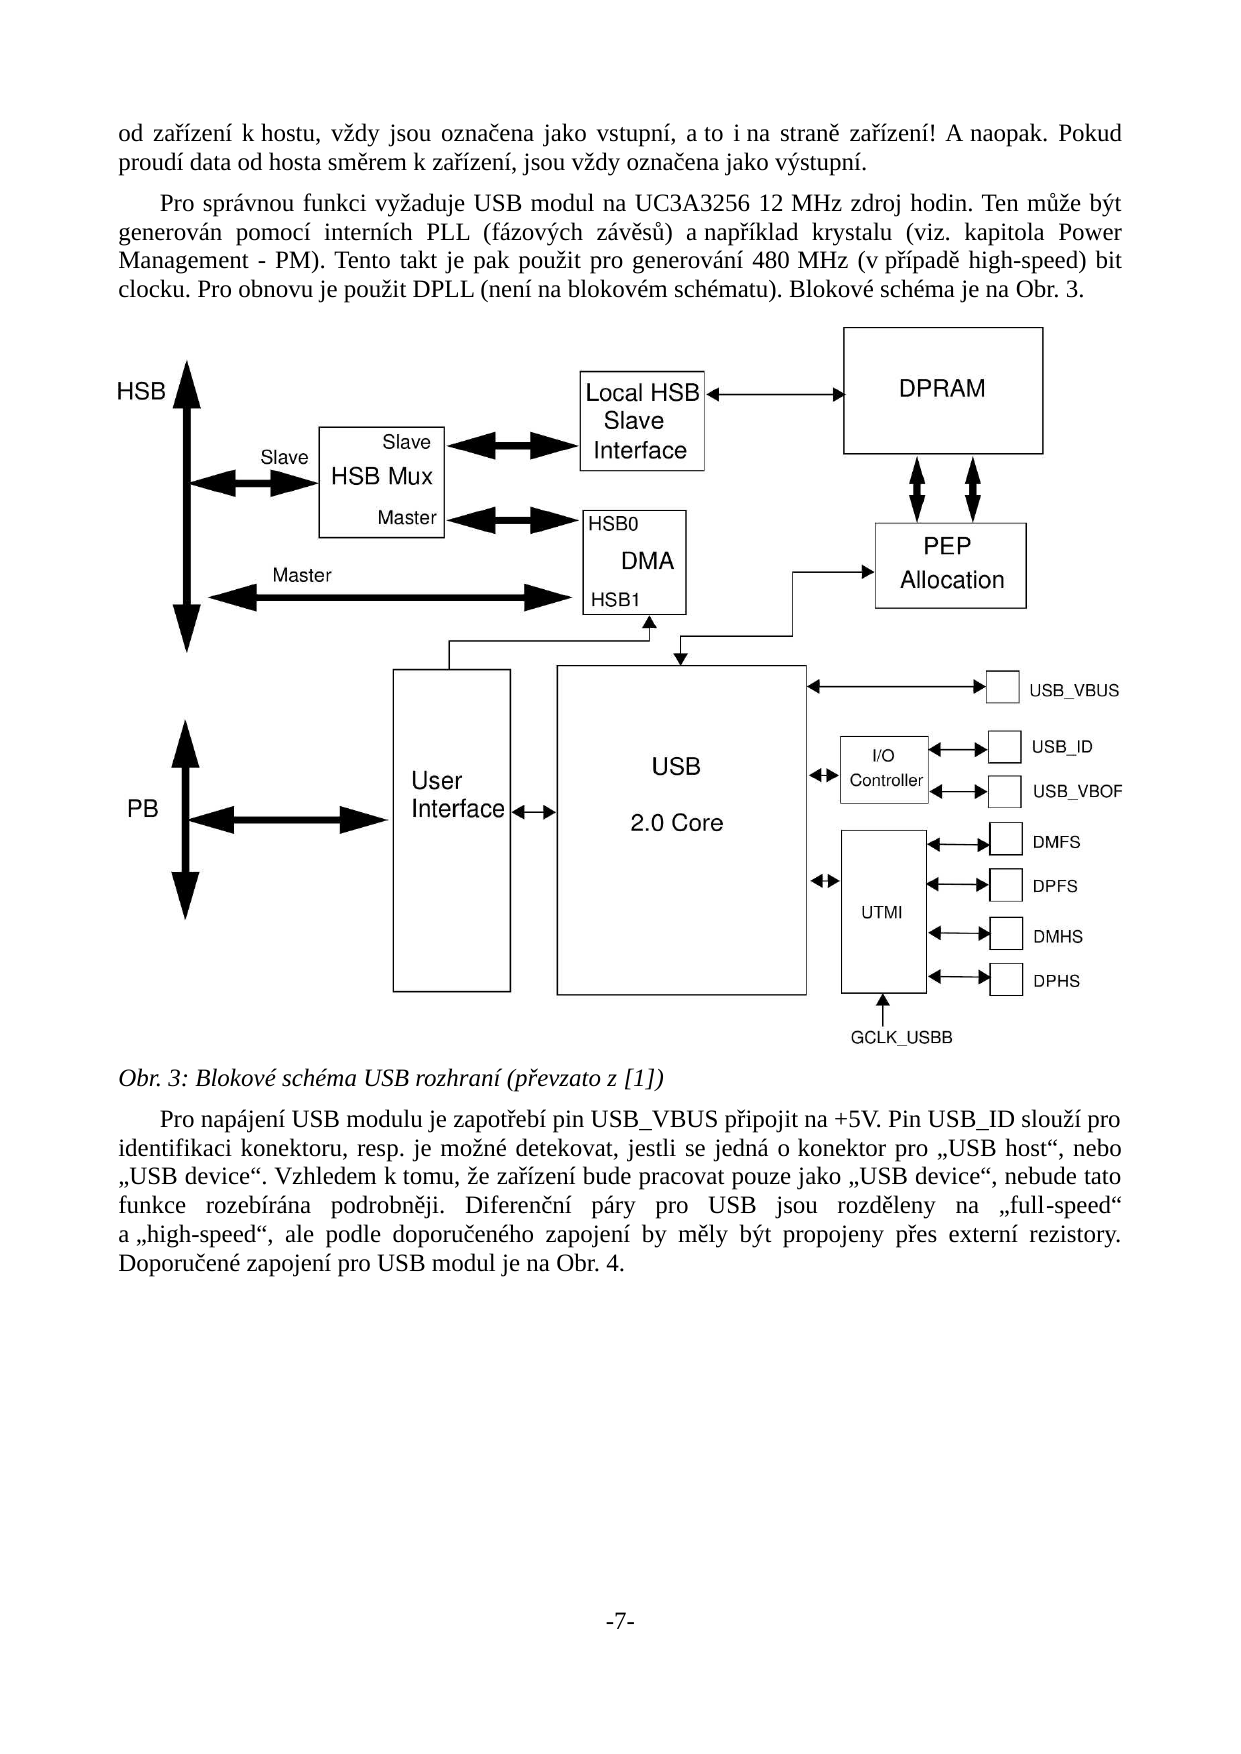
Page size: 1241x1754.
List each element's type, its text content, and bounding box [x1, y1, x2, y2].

text Pro napájení USB modulu je zapotřebí pin USB_VBUS připojit na +5V. Pin USB_ID slouží pro identifikaci konektoru, resp. je možné detekovat, jestli se jedná o konektor pro „USB host“, nebo „USB device“. Vzhledem k tomu, že zařízení bude pracovat pouze jako „USB device“, nebude tato funkce rozebírána podrobněji. Diferenční páry pro USB jsou rozděleny na „full⁠-⁠speed“ a „high⁠-⁠speed“, ale podle doporučeného zapojení by měly být propojeny přes externí rezistory. Doporučené zapojení pro USB modul je na Obr. 4. [118, 1092, 1122, 1276]
text [118, 316, 1122, 327]
picture [118, 327, 1123, 1046]
text Pro správnou funkci vyžaduje USB modul na UC3A3256 12 MHz zdroj hodin. Ten může být generován pomocí interních PLL (fázových závěsů) a například krystalu (viz. kapitola Power Management - PM). Tento takt je pak použit pro generování 480 MHz (v případě high-speed) bit clocku. Pro obnovu je použit DPLL (není na blokovém schématu). Blokové schéma je na Obr. 3. [118, 188, 1122, 303]
text Obr. 3: Blokové schéma USB rozhraní (převzato z [1]) [118, 1046, 1122, 1092]
text od zařízení k hostu, vždy jsou označena jako vstupní, a to i na straně zařízení! A naopak. Pokud proudí data od hosta směrem k zařízení, jsou vždy označena jako výstupní. [118, 118, 1122, 176]
